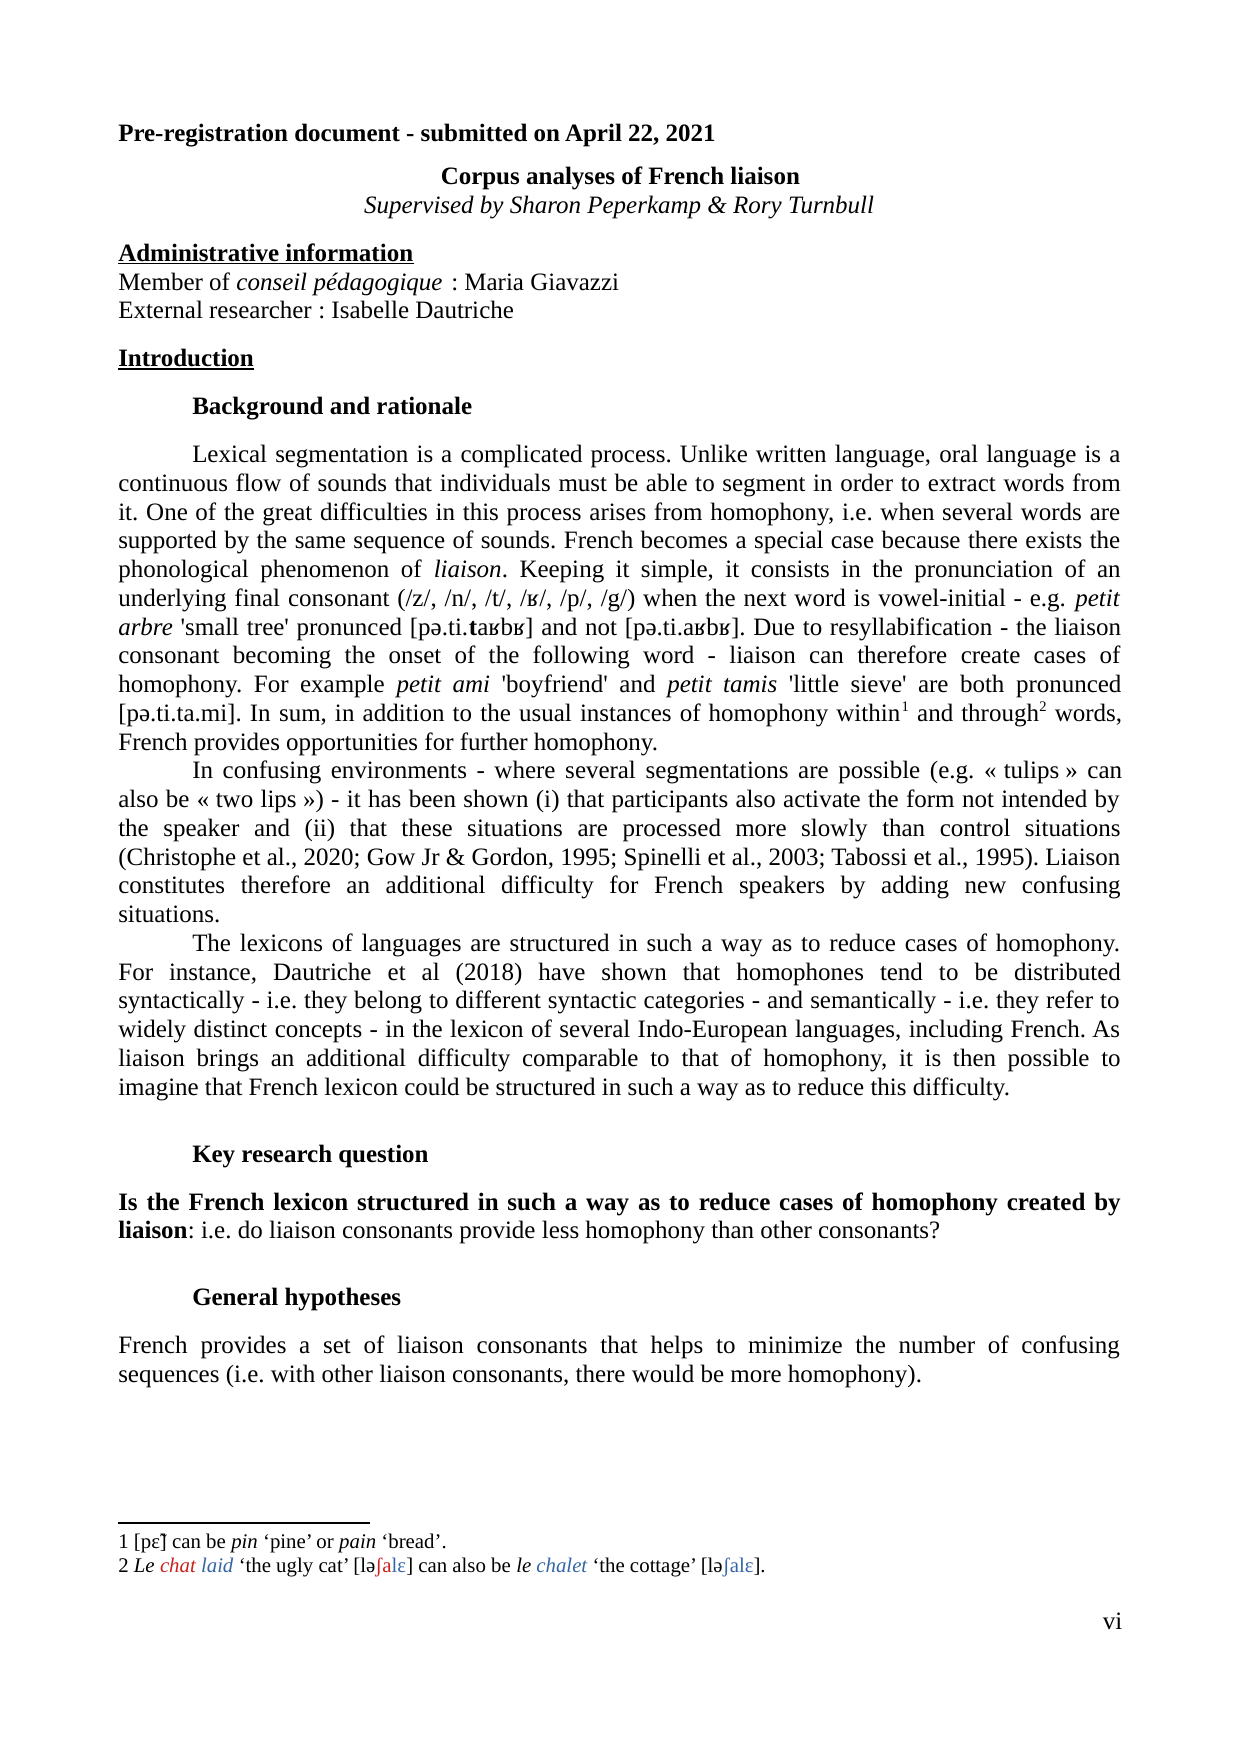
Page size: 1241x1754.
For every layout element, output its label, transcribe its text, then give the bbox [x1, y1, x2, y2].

text [pɛ̃] can be pin ‘pine’ or pain ‘bread’. [118, 1529, 1122, 1553]
text Is the French lexicon structured in such a way as to reduce cases of homophony created by liaison: i.e. do liaison consonants provide less homophony than other consonants? [118, 1187, 1122, 1244]
text Administrative information [118, 238, 1122, 267]
text Key research question [118, 1139, 1122, 1167]
text Supervised by Sharon Peperkamp & Rory Turnbull [118, 190, 1122, 219]
text Background and rationale [118, 391, 1122, 420]
text External researcher : Isabelle Dautriche [118, 295, 1122, 324]
text Pre-registration document - submitted on April 22, 2021 [118, 118, 1122, 147]
text Introduction [118, 343, 1122, 372]
text The lexicons of languages are structured in such a way as to reduce cases of homophony. For instance, Dautriche et al (2018) have shown that homophones tend to be distributed syntactically - i.e. they belong to different syntactic categories - and semantically - i.e. they refer to widely distinct concepts - in the lexicon of several Indo-European languages, including French. As liaison brings an additional difficulty comparable to that of homophony, it is then possible to imagine that French lexicon could be structured in such a way as to reduce this difficulty. [118, 928, 1122, 1100]
text Lexical segmentation is a complicated process. Unlike written language, oral language is a continuous flow of sounds that individuals must be able to segment in order to extract words from it. One of the great difficulties in this process arises from homophony, i.e. when several words are supported by the same sequence of sounds. French becomes a special case because there exists the phonological phenomenon of liaison. Keeping it simple, it consists in the pronunciation of an underlying final consonant (/z/, /n/, /t/, /ʁ/, /p/, /g/) when the next word is vowel-initial - e.g. petit arbre 'small tree' pronunced [pə.ti.taʁbʁ] and not [pə.ti.aʁbʁ]. Due to resyllabification - the liaison consonant becoming the onset of the following word - liaison can therefore create cases of homophony. For example petit ami 'boyfriend' and petit tamis 'little sieve' are both pronunced [pə.ti.ta.mi]. In sum, in addition to the usual instances of homophony within and through words, French provides opportunities for further homophony. [118, 439, 1122, 755]
text In confusing environments - where several segmentations are possible (e.g. « tulips » can also be « two lips ») - it has been shown (i) that participants also activate the form not intended by the speaker and (ii) that these situations are processed more slowly than control situations (Christophe et al., 2020; Gow Jr & Gordon, 1995; Spinelli et al., 2003; Tabossi et al., 1995). Liaison constitutes therefore an additional difficulty for French speakers by adding new confusing situations. [118, 755, 1122, 928]
text Member of conseil pédagogique : Maria Giavazzi [118, 267, 1122, 295]
text Le chat laid ‘the ugly cat’ [ləʃalɛ] can also be le chalet ‘the cottage’ [ləʃalɛ]. [118, 1553, 1122, 1577]
text French provides a set of liaison consonants that helps to minimize the number of confusing sequences (i.e. with other liaison consonants, there would be more homophony). [118, 1330, 1122, 1388]
text Corpus analyses of French liaison [118, 161, 1122, 190]
text General hypotheses [118, 1282, 1122, 1311]
